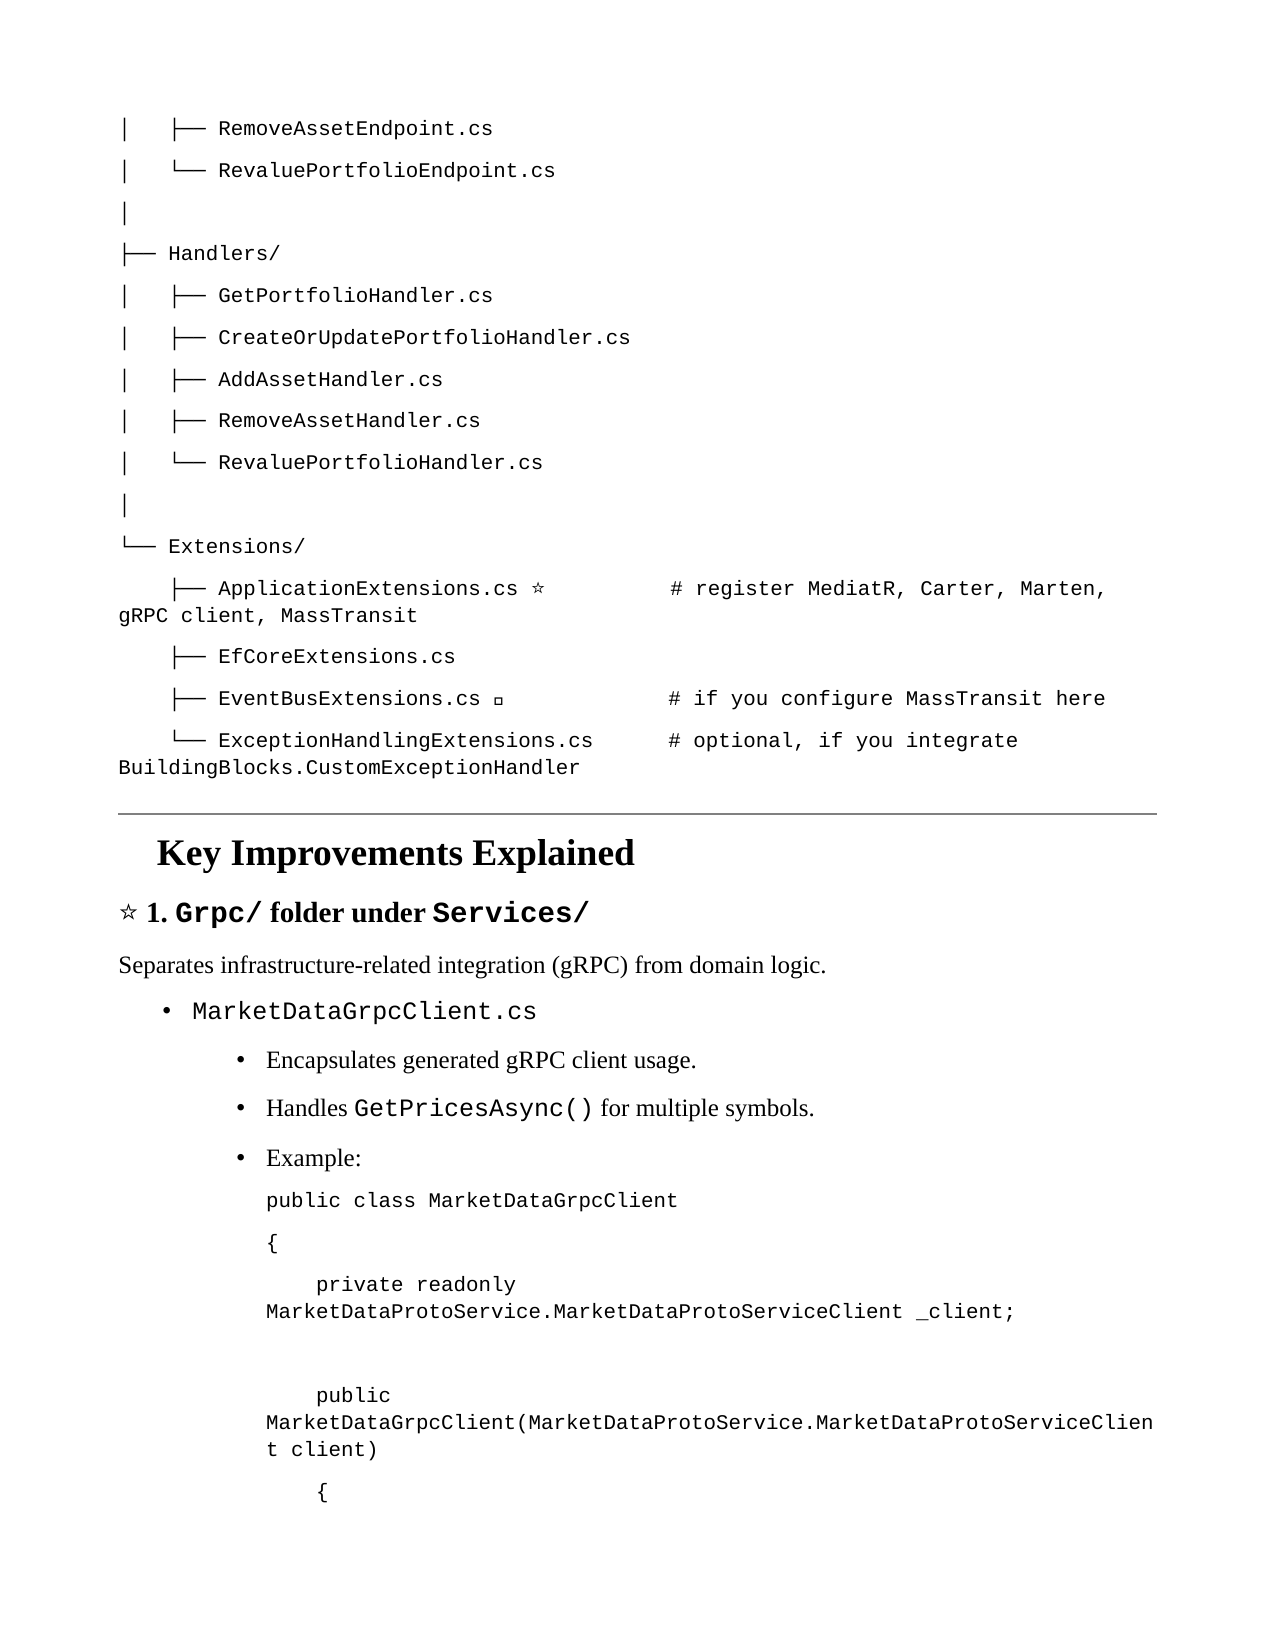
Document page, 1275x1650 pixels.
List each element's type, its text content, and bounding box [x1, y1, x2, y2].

text │ ├── AddAssetHandler.cs [175, 369, 1157, 392]
text Separates infrastructure-related integration (gRPC) from domain logic. [118, 951, 1157, 979]
list Encapsulates generated gRPC client usage. [236, 1045, 1157, 1074]
text ├── ApplicationExtensions.cs ⭐ # register MediatR, Carter, Marten, gRPC client, MassTransit [118, 578, 1157, 628]
text │ ├── RemoveAssetHandler.cs [118, 411, 1157, 434]
text │ [118, 494, 1157, 518]
text │ ├── RemoveAssetEndpoint.cs [118, 118, 1157, 142]
list public MarketDataGrpcClient(MarketDataProtoService.MarketDataProtoServiceClient client) [236, 1385, 1157, 1463]
list { [236, 1232, 1157, 1256]
list private readonly MarketDataProtoService.MarketDataProtoServiceClient _client; [236, 1274, 1157, 1325]
subtitle ⭐ 1. Grpc/ folder under Services/ [118, 895, 1157, 931]
text │ └── RevaluePortfolioEndpoint.cs [125, 160, 1157, 183]
text │ ├── GetPortfolioHandler.cs [118, 285, 1157, 309]
text ├── Handlers/ [118, 243, 1157, 267]
list Example: [236, 1143, 1157, 1172]
text │ ├── AddAssetHandler.cs [125, 369, 174, 392]
text │ [118, 202, 124, 225]
text └── ExceptionHandlingExtensions.cs # optional, if you integrate BuildingBlocks.CustomExceptionHandler [118, 730, 1157, 781]
list MarketDataGrpcClient.cs [162, 998, 1157, 1027]
text └── Extensions/ [118, 536, 1157, 559]
text │ [125, 202, 1157, 225]
list { [236, 1481, 1157, 1504]
text │ └── RevaluePortfolioHandler.cs [118, 452, 1157, 476]
text ├── EfCoreExtensions.cs [118, 647, 1157, 670]
list public class MarketDataGrpcClient [236, 1191, 1157, 1214]
subtitle 🧱 Key Improvements Explained [118, 831, 1157, 874]
list Handles GetPricesAsync() for multiple symbols. [236, 1093, 1157, 1124]
text │ ├── CreateOrUpdatePortfolioHandler.cs [118, 327, 1157, 351]
text ├── EventBusExtensions.cs 🧱 # if you configure MassTransit here [118, 688, 1157, 712]
